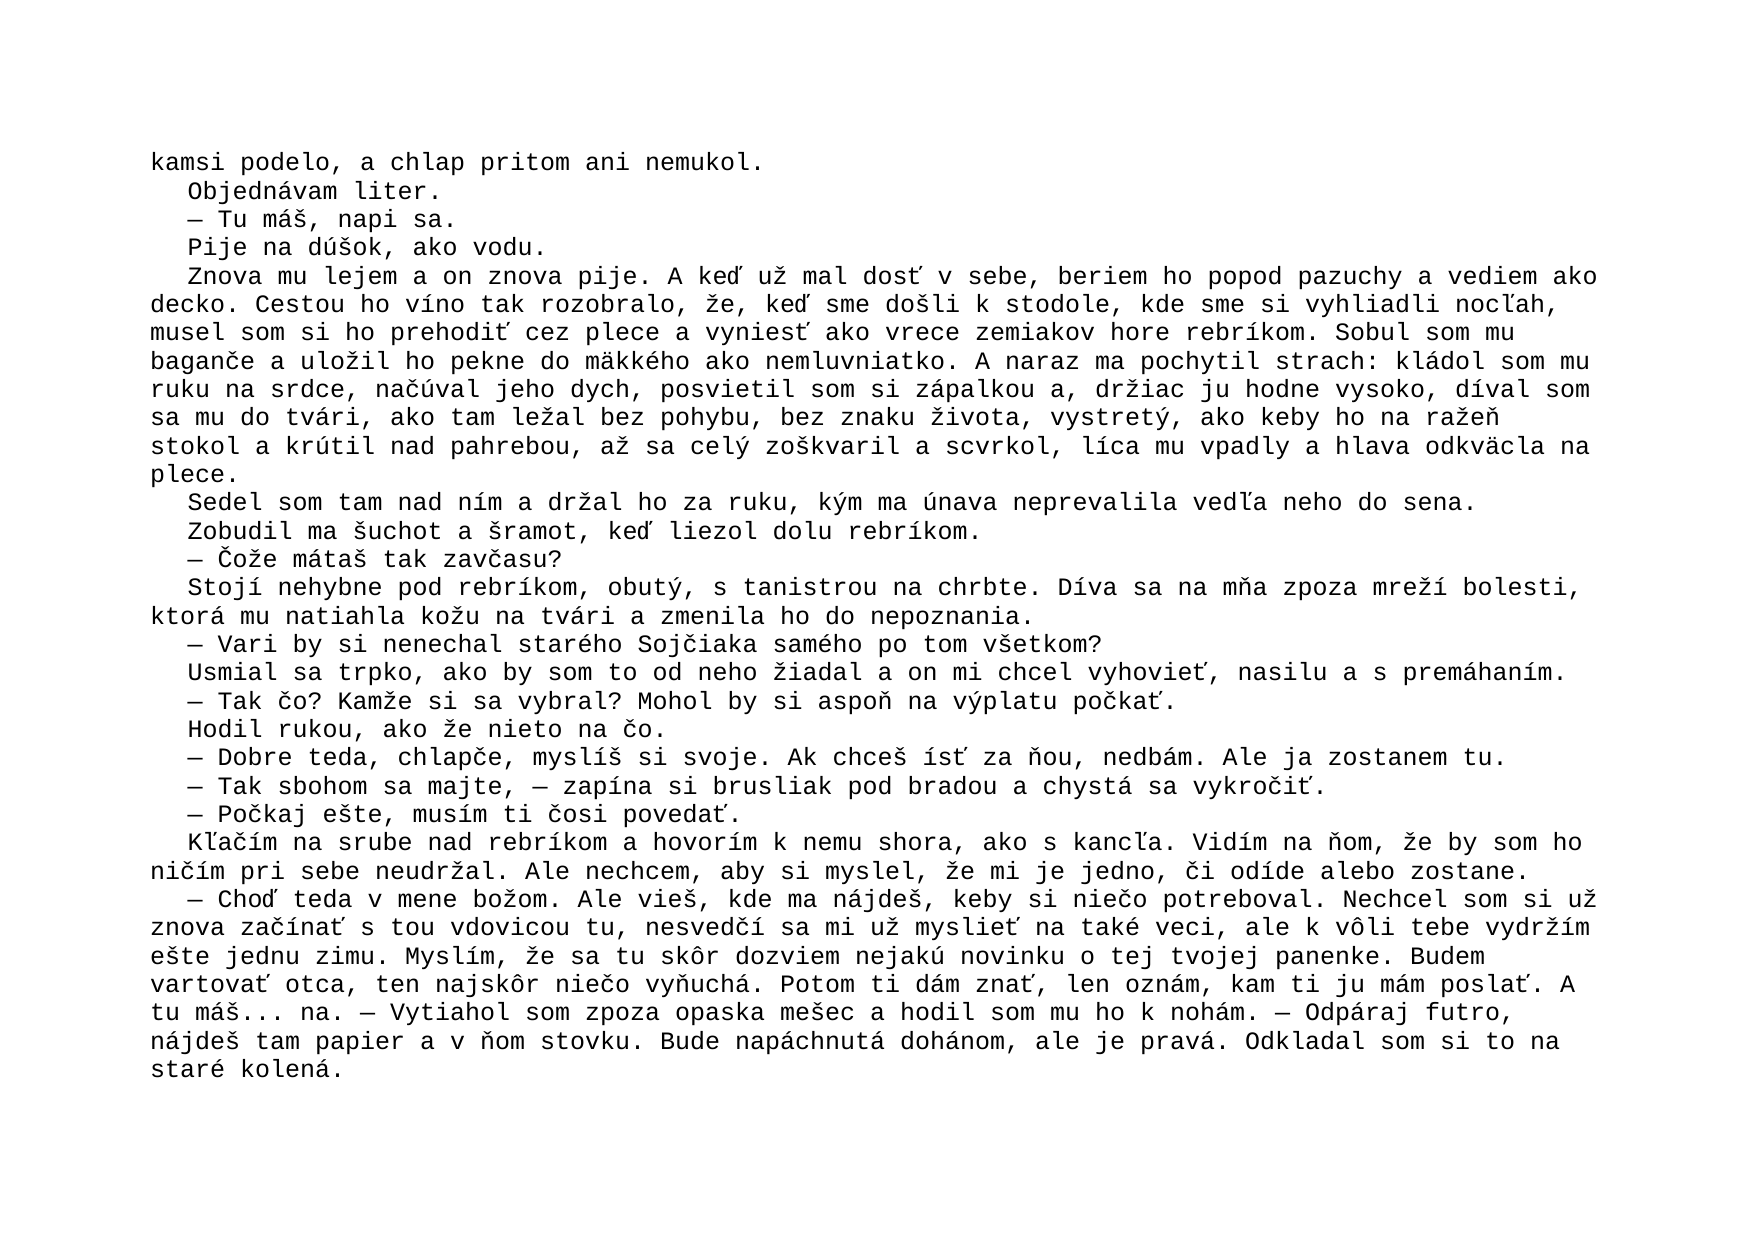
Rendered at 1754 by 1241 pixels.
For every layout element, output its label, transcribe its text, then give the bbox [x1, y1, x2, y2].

text — Počkaj ešte, musím ti čosi povedať. [150, 802, 1603, 830]
text Usmial sa trpko, ako by som to od neho žiadal a on mi chcel vyhovieť, nasilu a s premáhaním. [150, 660, 1603, 688]
text — Vari by si nenechal starého Sojčiaka samého po tom všetkom? [150, 632, 1603, 660]
text Kľačím na srube nad rebríkom a hovorím k nemu shora, ako s kancľa. Vidím na ňom, že by som ho ničím pri sebe neudržal. Ale nechcem, aby si myslel, že mi je jedno, či odíde alebo zostane. [150, 830, 1603, 887]
text — Čože mátaš tak zavčasu? [150, 547, 1603, 575]
text Zobudil ma šuchot a šramot, keď liezol dolu rebríkom. [150, 518, 1603, 547]
text — Choď teda v mene božom. Ale vieš, kde ma nájdeš, keby si niečo potreboval. Nechcel som si už znova začínať s tou vdovicou tu, nesvedčí sa mi už myslieť na také veci, ale k vôli tebe vydržím ešte jednu zimu. Myslím, že sa tu skôr dozviem nejakú novinku o tej tvojej panenke. Budem vartovať otca, ten najskôr niečo vyňuchá. Potom ti dám znať, len oznám, kam ti ju mám poslať. A tu máš... na. — Vytiahol som zpoza opaska mešec a hodil som mu ho k nohám. — Odpáraj futro, nájdeš tam papier a v ňom stovku. Bude napáchnutá dohánom, ale je pravá. Odkladal som si to na staré kolená. [150, 887, 1603, 1085]
text Objednávam liter. [150, 178, 1603, 207]
text Pije na dúšok, ako vodu. [150, 235, 1603, 263]
text Sedel som tam nad ním a držal ho za ruku, kým ma únava neprevalila vedľa neho do sena. [150, 490, 1603, 518]
text — Tu máš, napi sa. [150, 207, 1603, 235]
text — Dobre teda, chlapče, myslíš si svoje. Ak chceš ísť za ňou, nedbám. Ale ja zostanem tu. [150, 745, 1603, 773]
text kamsi podelo, a chlap pritom ani nemukol. [150, 150, 1603, 178]
text Znova mu lejem a on znova pije. A keď už mal dosť v sebe, beriem ho popod pazuchy a vediem ako decko. Cestou ho víno tak rozobralo, že, keď sme došli k stodole, kde sme si vyhliadli nocľah, musel som si ho prehodiť cez plece a vyniesť ako vrece zemiakov hore rebríkom. Sobul som mu baganče a uložil ho pekne do mäkkého ako nemluvniatko. A naraz ma pochytil strach: kládol som mu ruku na srdce, načúval jeho dych, posvietil som si zápalkou a, držiac ju hodne vysoko, díval som sa mu do tvári, ako tam ležal bez pohybu, bez znaku života, vystretý, ako keby ho na ražeň stokol a krútil nad pahrebou, až sa celý zoškvaril a scvrkol, líca mu vpadly a hlava odkväcla na plece. [150, 263, 1603, 490]
text Stojí nehybne pod rebríkom, obutý, s tanistrou na chrbte. Díva sa na mňa zpoza mreží bolesti, ktorá mu natiahla kožu na tvári a zmenila ho do nepoznania. [150, 575, 1603, 632]
text Hodil rukou, ako že nieto na čo. [150, 717, 1603, 745]
text — Tak sbohom sa majte, — zapína si brusliak pod bradou a chystá sa vykročiť. [150, 773, 1603, 802]
text — Tak čo? Kamže si sa vybral? Mohol by si aspoň na výplatu počkať. [150, 688, 1603, 717]
